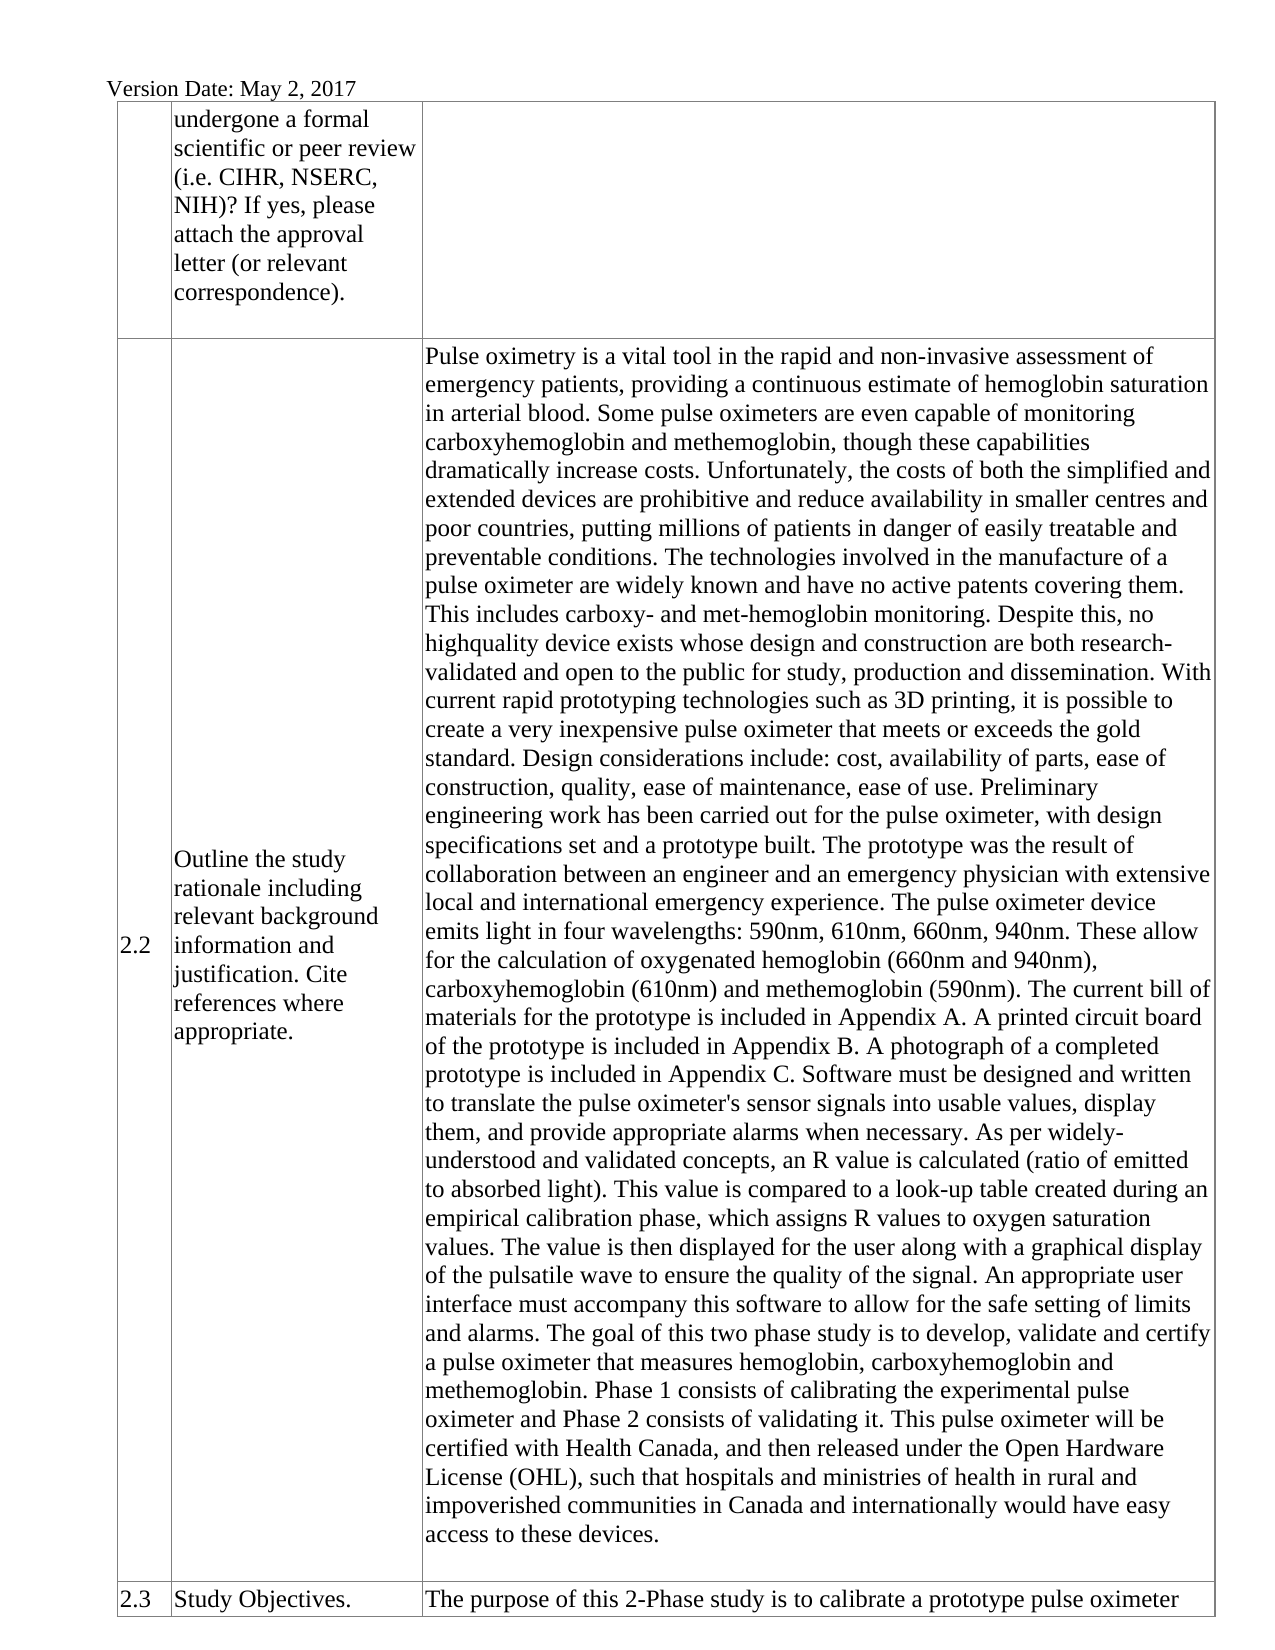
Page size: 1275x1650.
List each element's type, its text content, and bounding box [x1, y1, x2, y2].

table_cell understood and validated concepts, an R value is calculated (ratio of emitted [423, 1146, 1214, 1175]
table_cell empirical calibration phase, which assigns R values to oxygen saturation [423, 1204, 1214, 1232]
table_cell 2.3 [118, 1582, 171, 1616]
table_cell [172, 1175, 422, 1204]
table_cell impoverished communities in Canada and internationally would have easy [423, 1491, 1214, 1520]
table_cell [172, 1319, 422, 1347]
table_cell [172, 1060, 422, 1089]
table_cell Pulse oximetry is a vital tool in the rapid and non-invasive assessment of [423, 339, 1214, 370]
table_cell [172, 514, 422, 542]
table_cell [118, 1175, 171, 1204]
table_cell to absorbed light). This value is compared to a look-up table created during an [423, 1175, 1214, 1204]
table_cell [118, 1060, 171, 1089]
table_cell [172, 1376, 422, 1405]
table_cell highquality device exists whose design and construction are both research- [423, 629, 1214, 657]
table_cell [118, 1089, 171, 1117]
table_cell [118, 600, 171, 629]
table_cell [172, 1348, 422, 1376]
table_cell [172, 1118, 422, 1146]
table_cell construction, quality, ease of maintenance, ease of use. Preliminary [423, 773, 1214, 801]
table_cell standard. Design considerations include: cost, availability of parts, ease of [423, 744, 1214, 772]
table_cell [172, 1491, 422, 1520]
table_cell prototype is included in Appendix C. Software must be designed and written [423, 1060, 1214, 1089]
table_cell [172, 744, 422, 772]
table_cell [172, 1405, 422, 1434]
table_cell [172, 1146, 422, 1175]
table_cell [172, 1089, 422, 1117]
table_cell oximeter and Phase 2 consists of validating it. This pulse oximeter will be [423, 1405, 1214, 1434]
table_cell of the pulsatile wave to ensure the quality of the signal. An appropriate user [423, 1261, 1214, 1290]
table_cell a pulse oximeter that measures hemoglobin, carboxyhemoglobin and [423, 1348, 1214, 1376]
table_cell [118, 1434, 171, 1462]
table_cell [118, 773, 171, 801]
table_cell [118, 1261, 171, 1290]
table_cell [172, 715, 422, 744]
table_cell [118, 456, 171, 485]
table_cell [172, 428, 422, 456]
table_cell emergency patients, providing a continuous estimate of hemoglobin saturation [423, 370, 1214, 399]
table_cell values. The value is then displayed for the user along with a graphical display [423, 1233, 1214, 1261]
table_cell and alarms. The goal of this two phase study is to develop, validate and certify [423, 1319, 1214, 1347]
table_cell [172, 1434, 422, 1462]
table_cell [118, 399, 171, 427]
table_cell dramatically increase costs. Unfortunately, the costs of both the simplified and [423, 456, 1214, 485]
table_cell [118, 1376, 171, 1405]
table_cell current rapid prototyping technologies such as 3D printing, it is possible to [423, 686, 1214, 715]
table_cell interface must accompany this software to allow for the safe setting of limits [423, 1290, 1214, 1319]
table_cell [118, 1118, 171, 1146]
table_cell [118, 370, 171, 399]
table_cell [118, 1491, 171, 1520]
table_cell [118, 1405, 171, 1434]
table_cell poor countries, putting millions of patients in danger of easily treatable and [423, 514, 1214, 542]
table_header undergone a formal scientific or peer review (i.e. CIHR, NSERC, NIH)? If yes, please attach the approval letter (or relevant correspondence). [172, 102, 422, 338]
table_cell [118, 1520, 171, 1581]
table_cell [172, 658, 422, 686]
table_cell validated and open to the public for study, production and dissemination. With [423, 658, 1214, 686]
table_cell [118, 744, 171, 772]
table_cell them, and provide appropriate alarms when necessary. As per widely- [423, 1118, 1214, 1146]
table_cell create a very inexpensive pulse oximeter that meets or exceeds the gold [423, 715, 1214, 744]
table_cell specifications set and a prototype built. The prototype was the result of collaboration between an engineer and an emergency physician with extensive local and international emergency experience. The pulse oximeter device emits light in four wavelengths: 590nm, 610nm, 660nm, 940nm. These allow for the calculation of oxygenated hemoglobin (660nm and 940nm), carboxyhemoglobin (610nm) and methemoglobin (590nm). The current bill of materials for the prototype is included in Appendix A. A printed circuit board of the prototype is included in Appendix B. A photograph of a completed [423, 830, 1214, 1060]
table_cell Study Objectives. [172, 1582, 422, 1616]
table_header [423, 102, 1214, 338]
table_cell preventable conditions. The technologies involved in the manufacture of a [423, 543, 1214, 571]
table_cell [172, 1463, 422, 1491]
table_cell certified with Health Canada, and then released under the Open Hardware [423, 1434, 1214, 1462]
table_cell [172, 571, 422, 600]
table_cell to translate the pulse oximeter's sensor signals into usable values, display [423, 1089, 1214, 1117]
table_cell in arterial blood. Some pulse oximeters are even capable of monitoring [423, 399, 1214, 427]
table_cell The purpose of this 2-Phase study is to calibrate a prototype pulse oximeter [423, 1582, 1214, 1616]
table_cell [118, 715, 171, 744]
table_cell [172, 1233, 422, 1261]
table_cell [118, 1233, 171, 1261]
table_cell [172, 543, 422, 571]
table_cell [172, 1520, 422, 1581]
table_cell methemoglobin. Phase 1 consists of calibrating the experimental pulse [423, 1376, 1214, 1405]
table_cell [118, 629, 171, 657]
table_cell extended devices are prohibitive and reduce availability in smaller centres and [423, 485, 1214, 514]
table_cell This includes carboxy- and met-hemoglobin monitoring. Despite this, no [423, 600, 1214, 629]
table_cell [172, 1290, 422, 1319]
table_cell Outline the study rationale including relevant background information and justification. Cite references where appropriate. [172, 830, 422, 1060]
table_cell [118, 801, 171, 830]
table_cell [118, 428, 171, 456]
table_cell carboxyhemoglobin and methemoglobin, though these capabilities [423, 428, 1214, 456]
table_cell pulse oximeter are widely known and have no active patents covering them. [423, 571, 1214, 600]
table_cell [118, 339, 171, 370]
table_cell engineering work has been carried out for the pulse oximeter, with design [423, 801, 1214, 830]
table_cell [172, 339, 422, 370]
table_cell [118, 1146, 171, 1175]
table_cell [172, 686, 422, 715]
table_cell [172, 1261, 422, 1290]
table_cell [118, 543, 171, 571]
table_cell [118, 485, 171, 514]
table_cell [118, 1319, 171, 1347]
table_cell [172, 456, 422, 485]
table_cell [118, 1348, 171, 1376]
table_cell [172, 773, 422, 801]
table_cell [118, 571, 171, 600]
table_cell [118, 514, 171, 542]
table_cell [118, 1463, 171, 1491]
table_cell access to these devices. [423, 1520, 1214, 1581]
table_cell [172, 1204, 422, 1232]
table_cell [172, 600, 422, 629]
table_cell [118, 1290, 171, 1319]
table_cell [172, 370, 422, 399]
table_cell [172, 801, 422, 830]
table_cell [118, 686, 171, 715]
table_cell [172, 485, 422, 514]
table_cell 2.2 [118, 830, 171, 1060]
table_cell [172, 399, 422, 427]
table_cell [172, 629, 422, 657]
table_header [118, 102, 171, 338]
table_cell [118, 658, 171, 686]
table_cell [118, 1204, 171, 1232]
table_cell License (OHL), such that hospitals and ministries of health in rural and [423, 1463, 1214, 1491]
